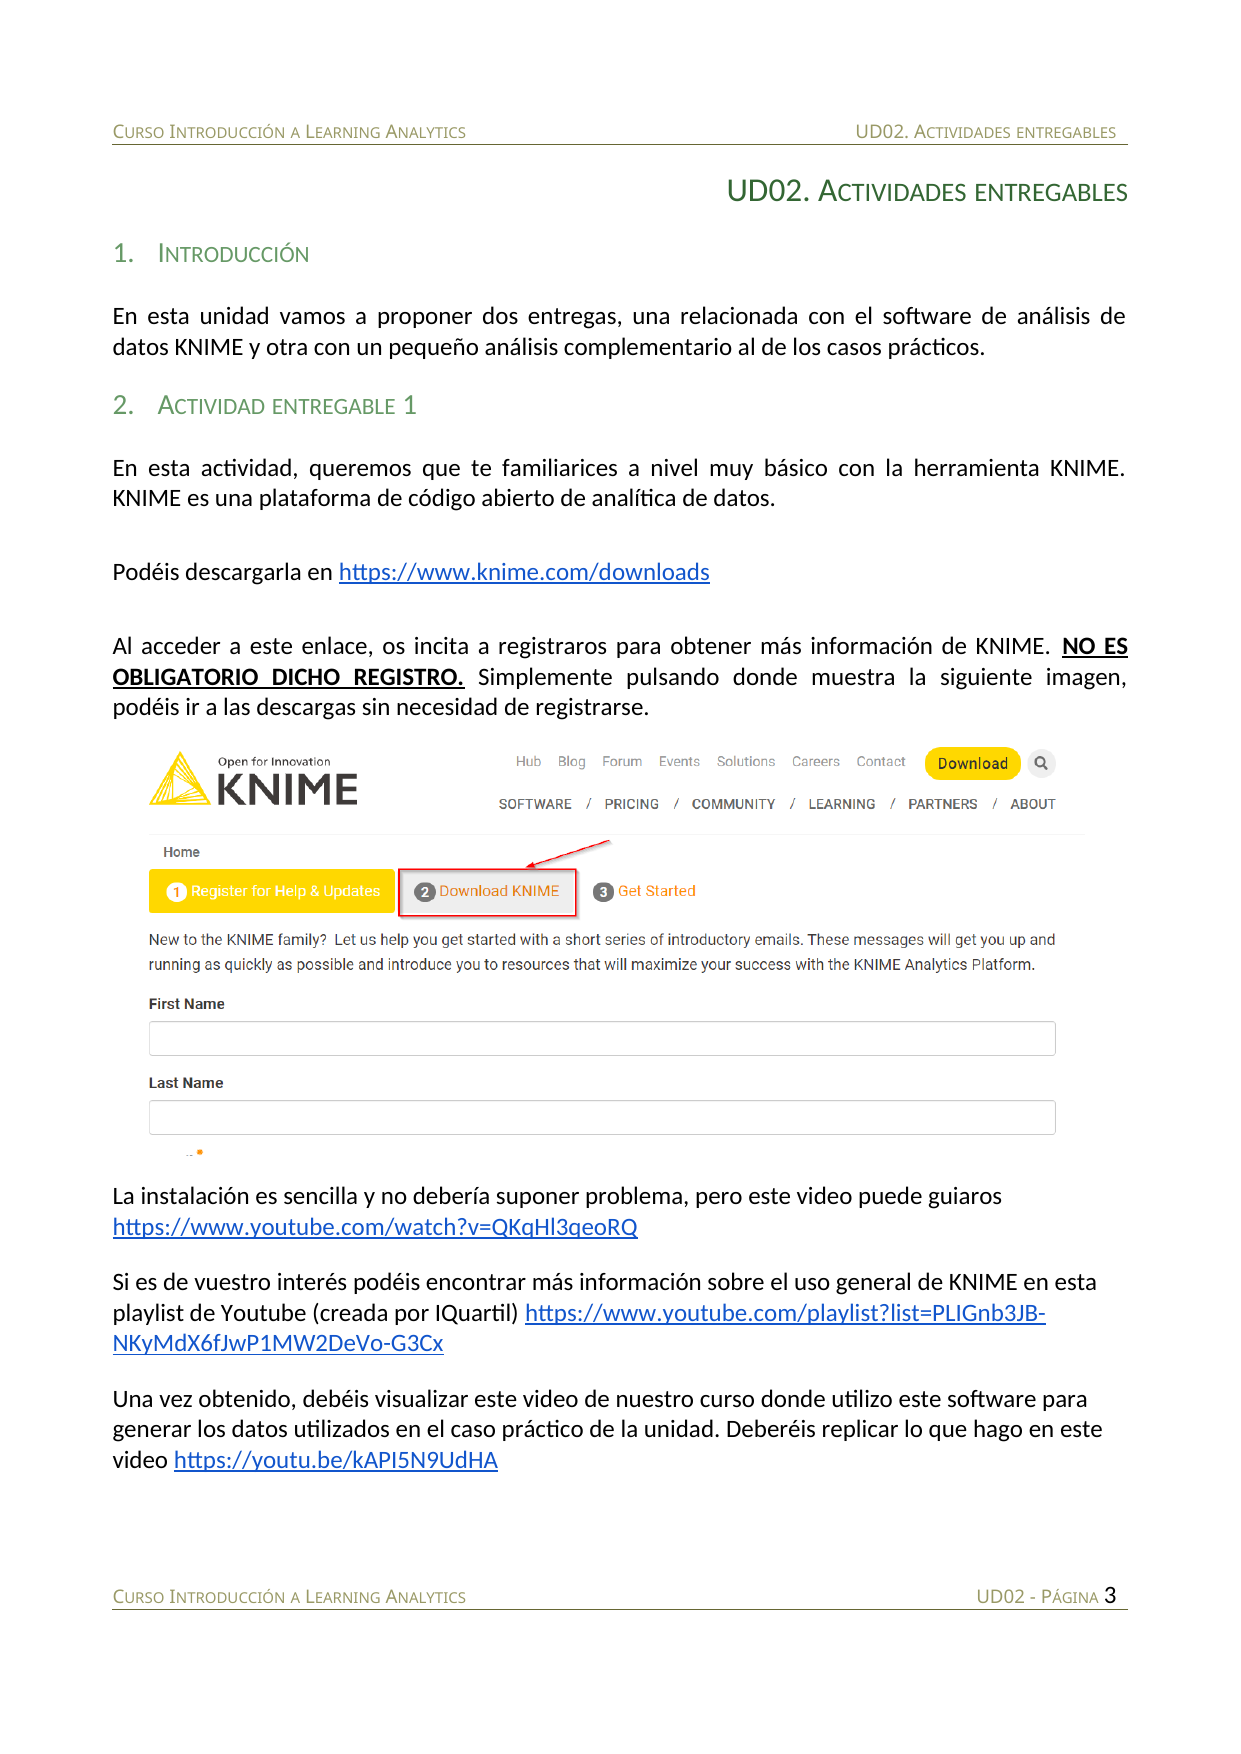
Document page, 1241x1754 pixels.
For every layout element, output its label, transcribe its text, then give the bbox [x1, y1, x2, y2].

subtitle Introducción [112, 234, 1128, 270]
text Una vez obtenido, debéis visualizar este video de nuestro curso donde utilizo este software para generar los datos utilizados en el caso práctico de la unidad. Deberéis replicar lo que hago en este video https://youtu.be/kAPI5N9UdHA [112, 1383, 1128, 1474]
text Al acceder a este enlace, os incita a registraros para obtener más información de KNIME. NO ES OBLIGATORIO DICHO REGISTRO. Simplemente pulsando donde muestra la siguiente imagen, podéis ir a las descargas sin necesidad de registrarse. [112, 630, 1128, 722]
text En esta unidad vamos a proponer dos entregas, una relacionada con el software de análisis de datos KNIME y otra con un pequeño análisis complementario al de los casos prácticos. [112, 300, 1128, 361]
subtitle Actividad entregable 1 [112, 386, 1128, 422]
text La instalación es sencilla y no debería suponer problema, pero este video puede guiaros https://www.youtube.com/watch?v=QKqHl3qeoRQ [112, 1180, 1128, 1241]
text En esta actividad, queremos que te familiarices a nivel muy básico con la herramienta KNIME. KNIME es una plataforma de código abierto de analítica de datos. [112, 452, 1128, 513]
text Si es de vuestro interés podéis encontrar más información sobre el uso general de KNIME en esta playlist de Youtube (creada por IQuartil) https://www.youtube.com/playlist?list=PLIGnb3JB-NKyMdX6fJwP1MW2DeVo-G3Cx [112, 1266, 1128, 1358]
text Podéis descargarla en https://www.knime.com/downloads [112, 556, 1128, 587]
text UD02. Actividades entregables [112, 169, 1128, 210]
picture [112, 728, 1128, 1156]
